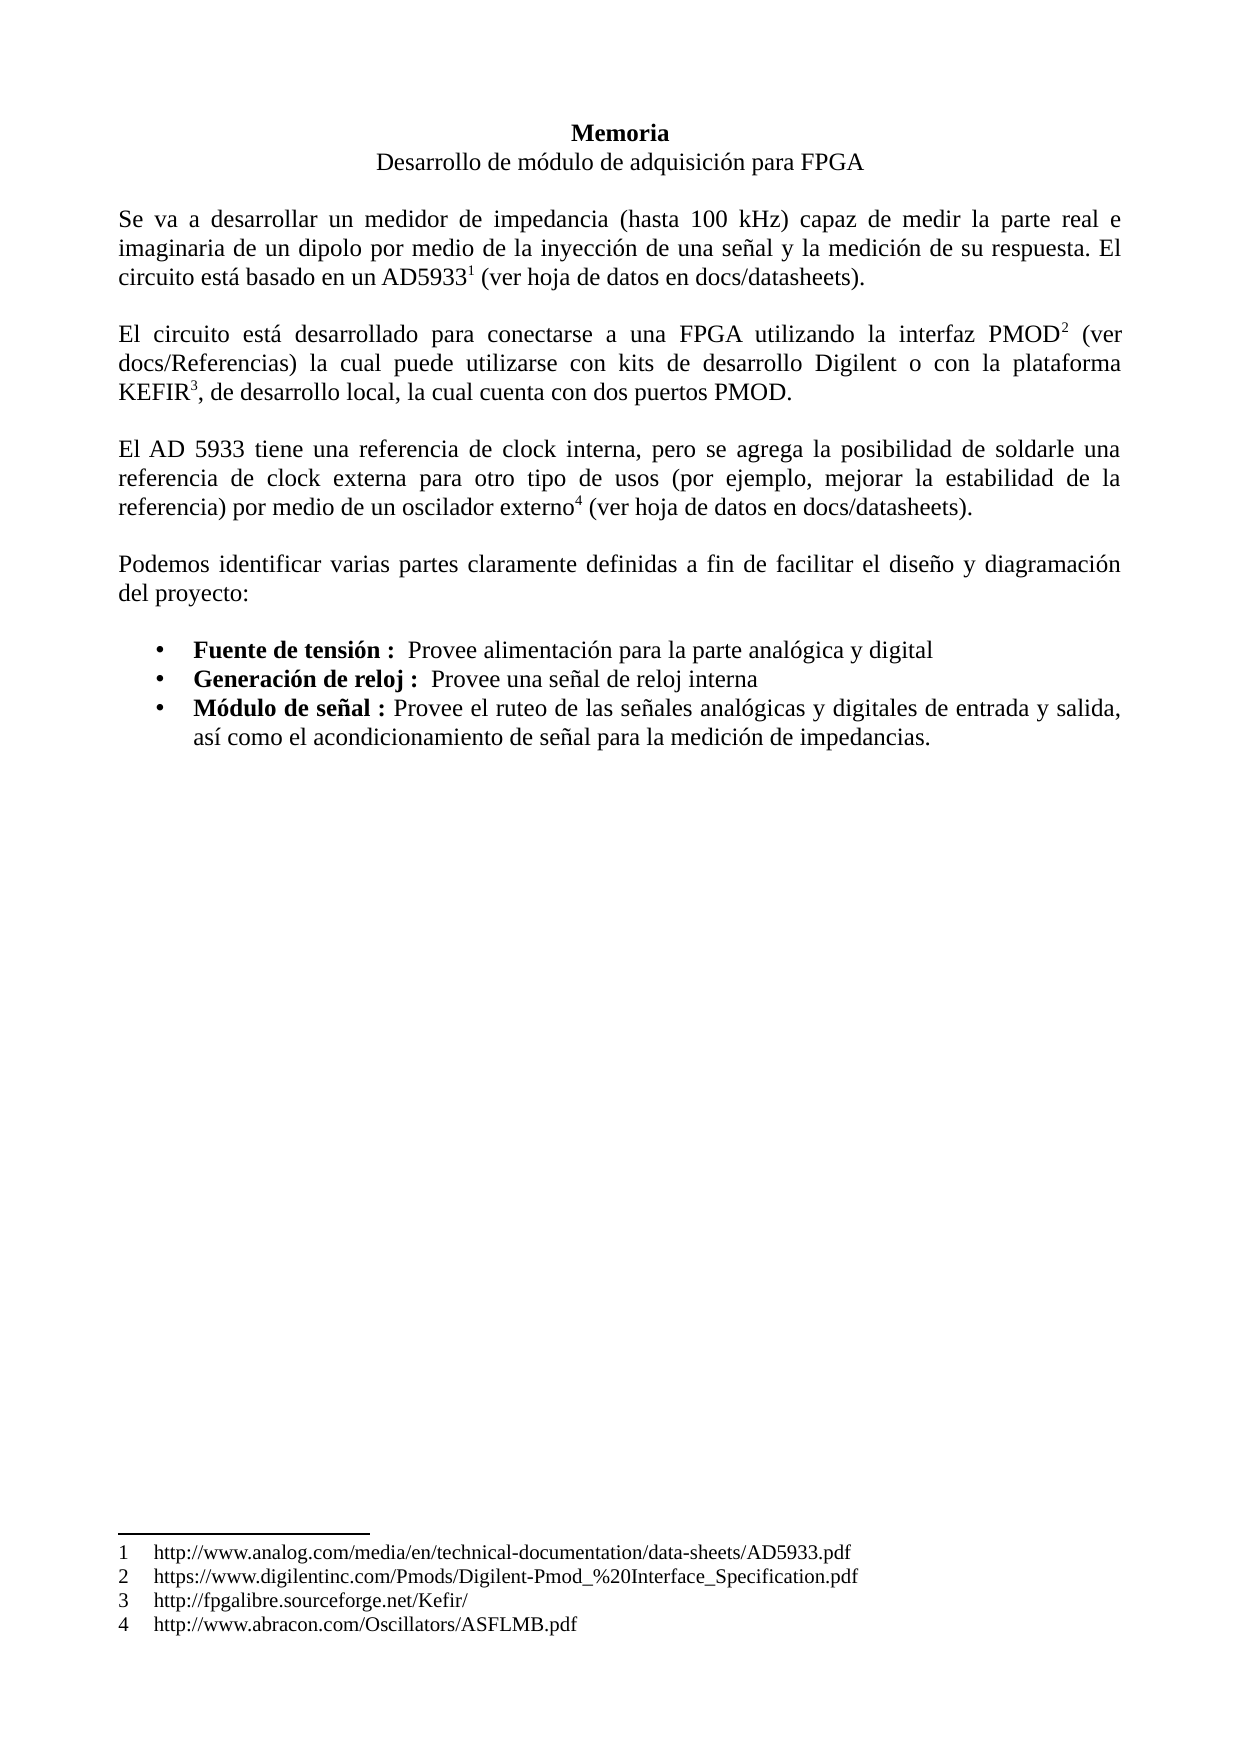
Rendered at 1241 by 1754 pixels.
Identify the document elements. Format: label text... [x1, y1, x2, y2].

text http://www.analog.com/media/en/technical-documentation/data-sheets/AD5933.pdf [118, 1539, 1122, 1564]
text Desarrollo de módulo de adquisición para FPGA [118, 147, 1122, 176]
text Se va a desarrollar un medidor de impedancia (hasta 100 kHz) capaz de medir la parte real e imaginaria de un dipolo por medio de la inyección de una señal y la medición de su respuesta. El circuito está basado en un AD5933 (ver hoja de datos en docs/datasheets). [118, 204, 1122, 291]
text El AD 5933 tiene una referencia de clock interna, pero se agrega la posibilidad de soldarle una referencia de clock externa para otro tipo de usos (por ejemplo, mejorar la estabilidad de la referencia) por medio de un oscilador externo (ver hoja de datos en docs/datasheets). [118, 434, 1122, 521]
text http://fpgalibre.sourceforge.net/Kefir/ [118, 1588, 1122, 1612]
text Memoria [118, 118, 1122, 147]
text http://www.abracon.com/Oscillators/ASFLMB.pdf [118, 1612, 1122, 1636]
text El circuito está desarrollado para conectarse a una FPGA utilizando la interfaz PMOD (ver docs/Referencias) la cual puede utilizarse con kits de desarrollo Digilent o con la plataforma KEFIR, de desarrollo local, la cual cuenta con dos puertos PMOD. [118, 319, 1122, 406]
list Generación de reloj : Provee una señal de reloj interna [156, 664, 1122, 693]
text Podemos identificar varias partes claramente definidas a fin de facilitar el diseño y diagramación del proyecto: [118, 549, 1122, 607]
text https://www.digilentinc.com/Pmods/Digilent-Pmod_%20Interface_Specification.pdf [118, 1564, 1122, 1588]
list Fuente de tensión : Provee alimentación para la parte analógica y digital [156, 636, 1122, 664]
list Módulo de señal : Provee el ruteo de las señales analógicas y digitales de entrada y salida, así como el acondicionamiento de señal para la medición de impedancias. [156, 693, 1122, 751]
